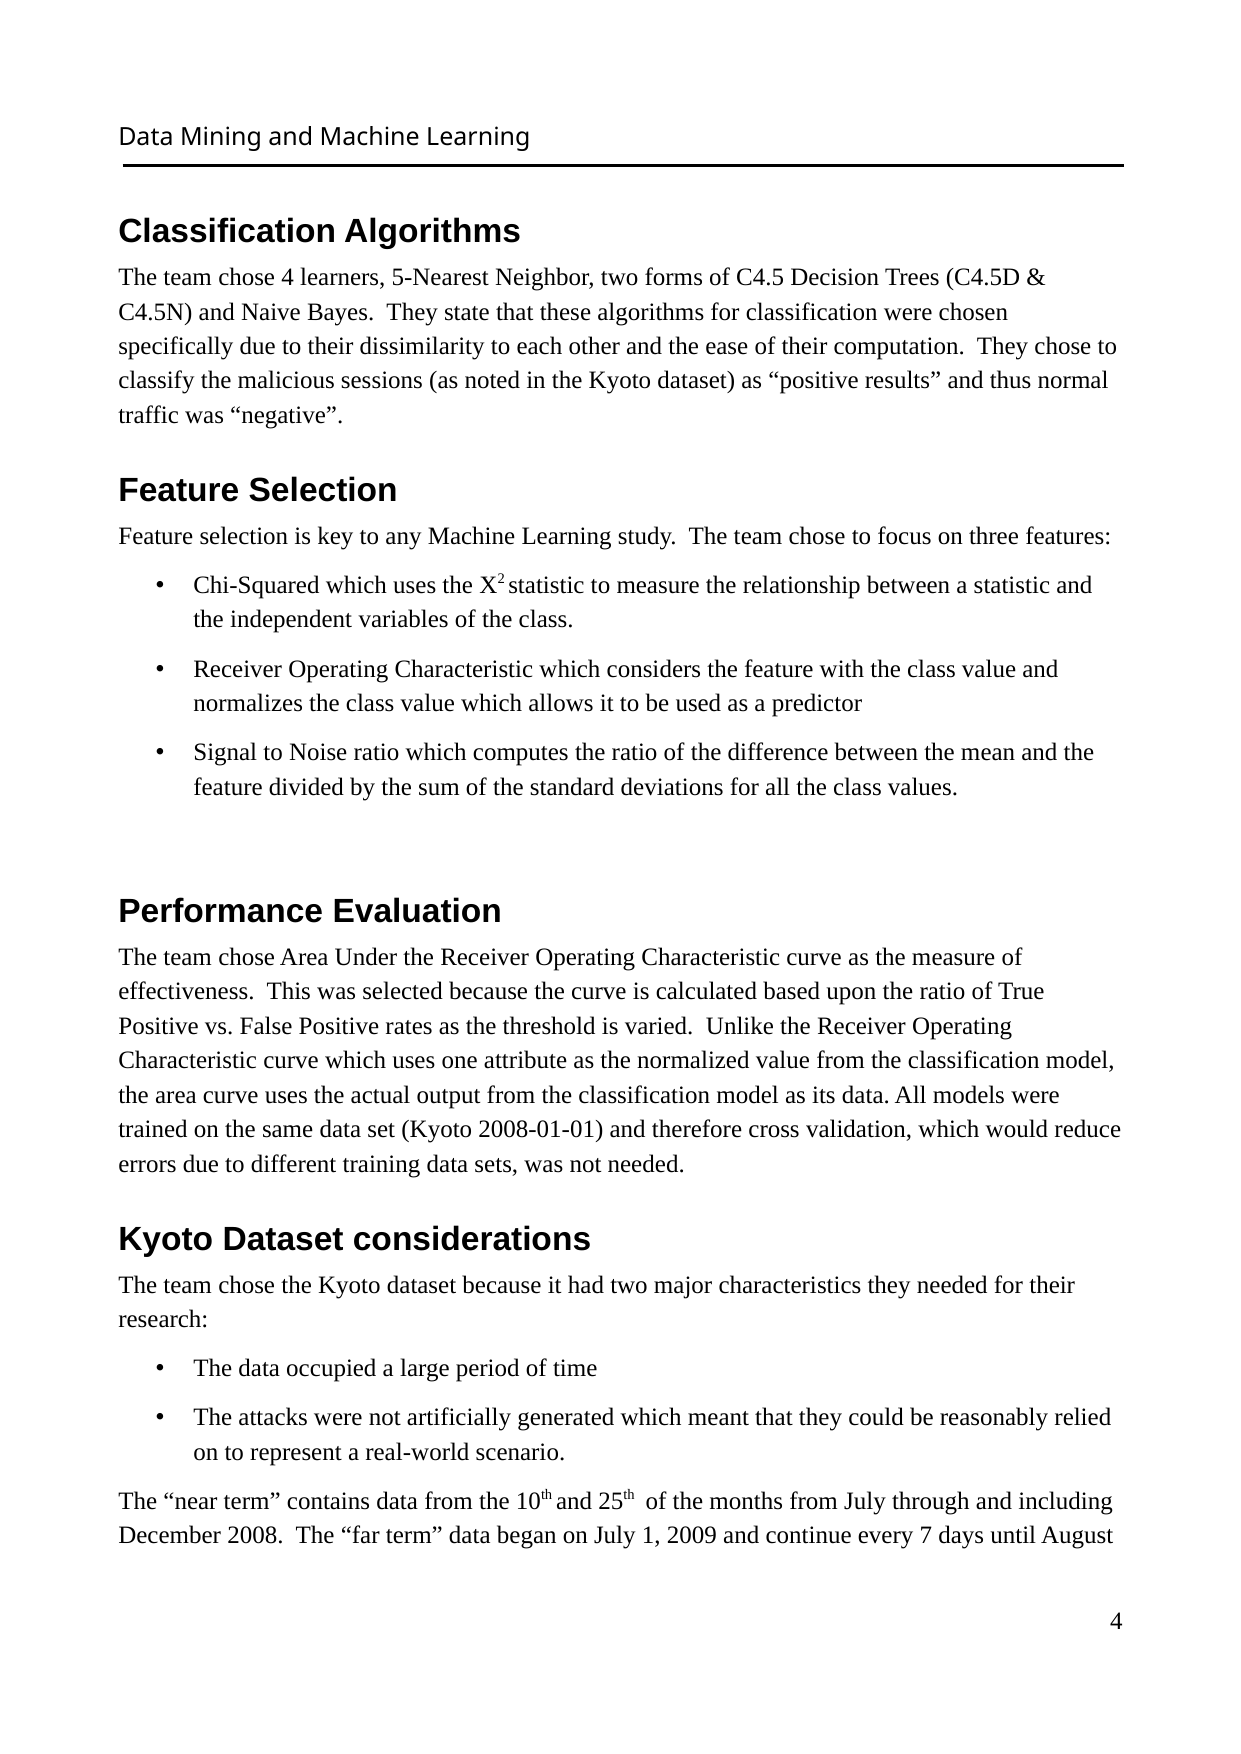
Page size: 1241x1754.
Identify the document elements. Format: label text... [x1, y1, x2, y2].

text The team chose Area Under the Receiver Operating Characteristic curve as the measure of effectiveness. This was selected because the curve is calculated based upon the ratio of True Positive vs. False Positive rates as the threshold is varied. Unlike the Receiver Operating Characteristic curve which uses one attribute as the normalized value from the classification model, the area curve uses the actual output from the classification model as its data. All models were trained on the same data set (Kyoto 2008-01-01) and therefore cross validation, which would reduce errors due to different training data sets, was not needed. [118, 942, 1122, 1177]
subtitle Classification Algorithms [118, 211, 1122, 249]
list Signal to Noise ratio which computes the ratio of the difference between the mean and the feature divided by the sum of the standard deviations for all the class values. [156, 737, 1122, 800]
subtitle Feature Selection [118, 470, 1122, 508]
list Chi-Squared which uses the Χ2 statistic to measure the relationship between a statistic and the independent variables of the class. [156, 570, 1122, 633]
text Feature selection is key to any Machine Learning study. The team chose to focus on three features: [118, 521, 1122, 550]
text The “near term” contains data from the 10th and 25th of the months from July through and including December 2008. The “far term” data began on July 1, 2009 and continue every 7 days until August [118, 1486, 1122, 1549]
list The data occupied a large period of time [156, 1353, 1122, 1382]
list The attacks were not artificially generated which meant that they could be reasonably relied on to represent a real-world scenario. [156, 1402, 1122, 1466]
text The team chose the Kyoto dataset because it had two major characteristics they needed for their research: [118, 1270, 1122, 1333]
text The team chose 4 learners, 5-Nearest Neighbor, two forms of C4.5 Decision Trees (C4.5D & C4.5N) and Naive Bayes. They state that these algorithms for classification were chosen specifically due to their dissimilarity to each other and the ease of their computation. They chose to classify the malicious sessions (as noted in the Kyoto dataset) as “positive results” and thus normal traffic was “negative”. [118, 262, 1122, 429]
subtitle Performance Evaluation [118, 891, 1122, 929]
list Receiver Operating Characteristic which considers the feature with the class value and normalizes the class value which allows it to be used as a predictor [156, 654, 1122, 717]
subtitle Kyoto Dataset considerations [118, 1218, 1122, 1257]
